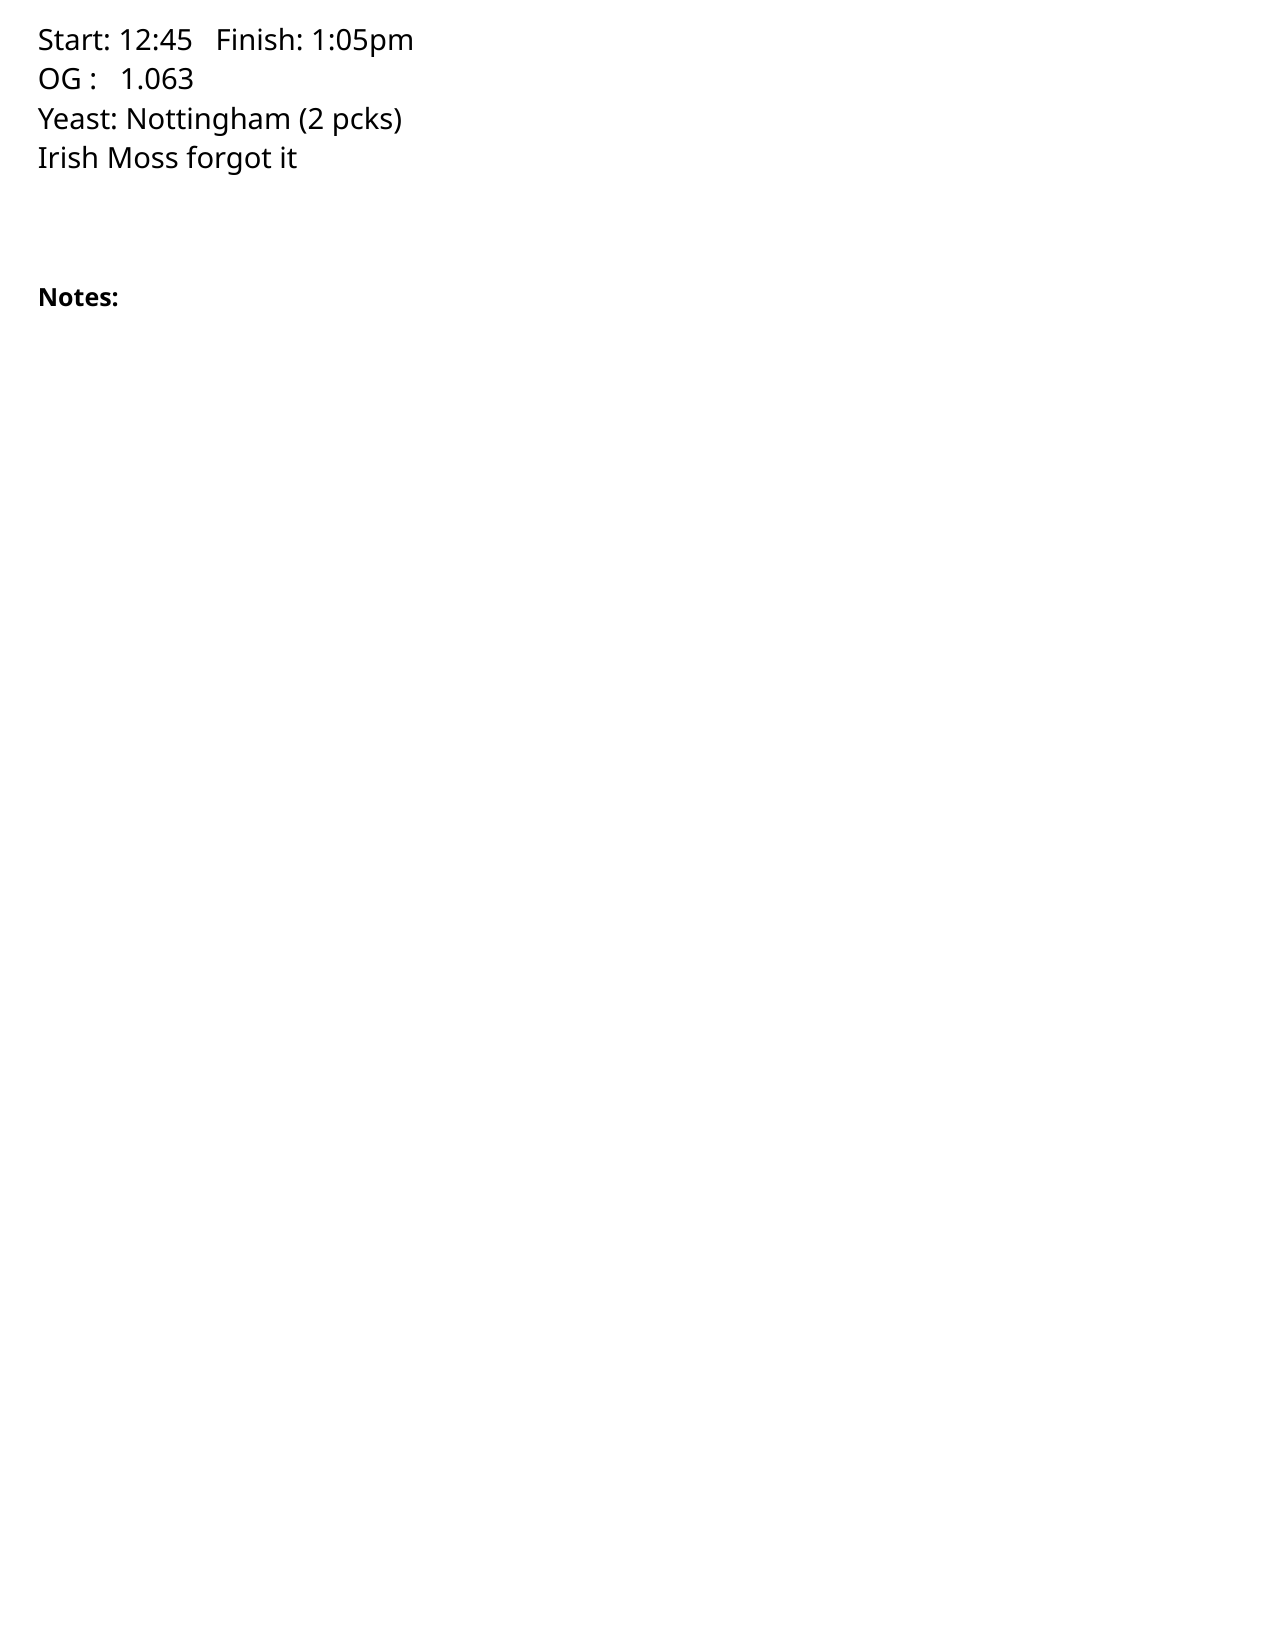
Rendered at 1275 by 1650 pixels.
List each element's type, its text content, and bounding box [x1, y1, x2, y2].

text Irish Moss forgot it [38, 138, 1237, 177]
text Notes: [38, 280, 1237, 314]
text Yeast: Nottingham (2 pcks) [38, 98, 1237, 138]
text Start: 12:45 Finish: 1:05pm [38, 19, 1237, 58]
text OG : 1.063 [38, 58, 1237, 98]
